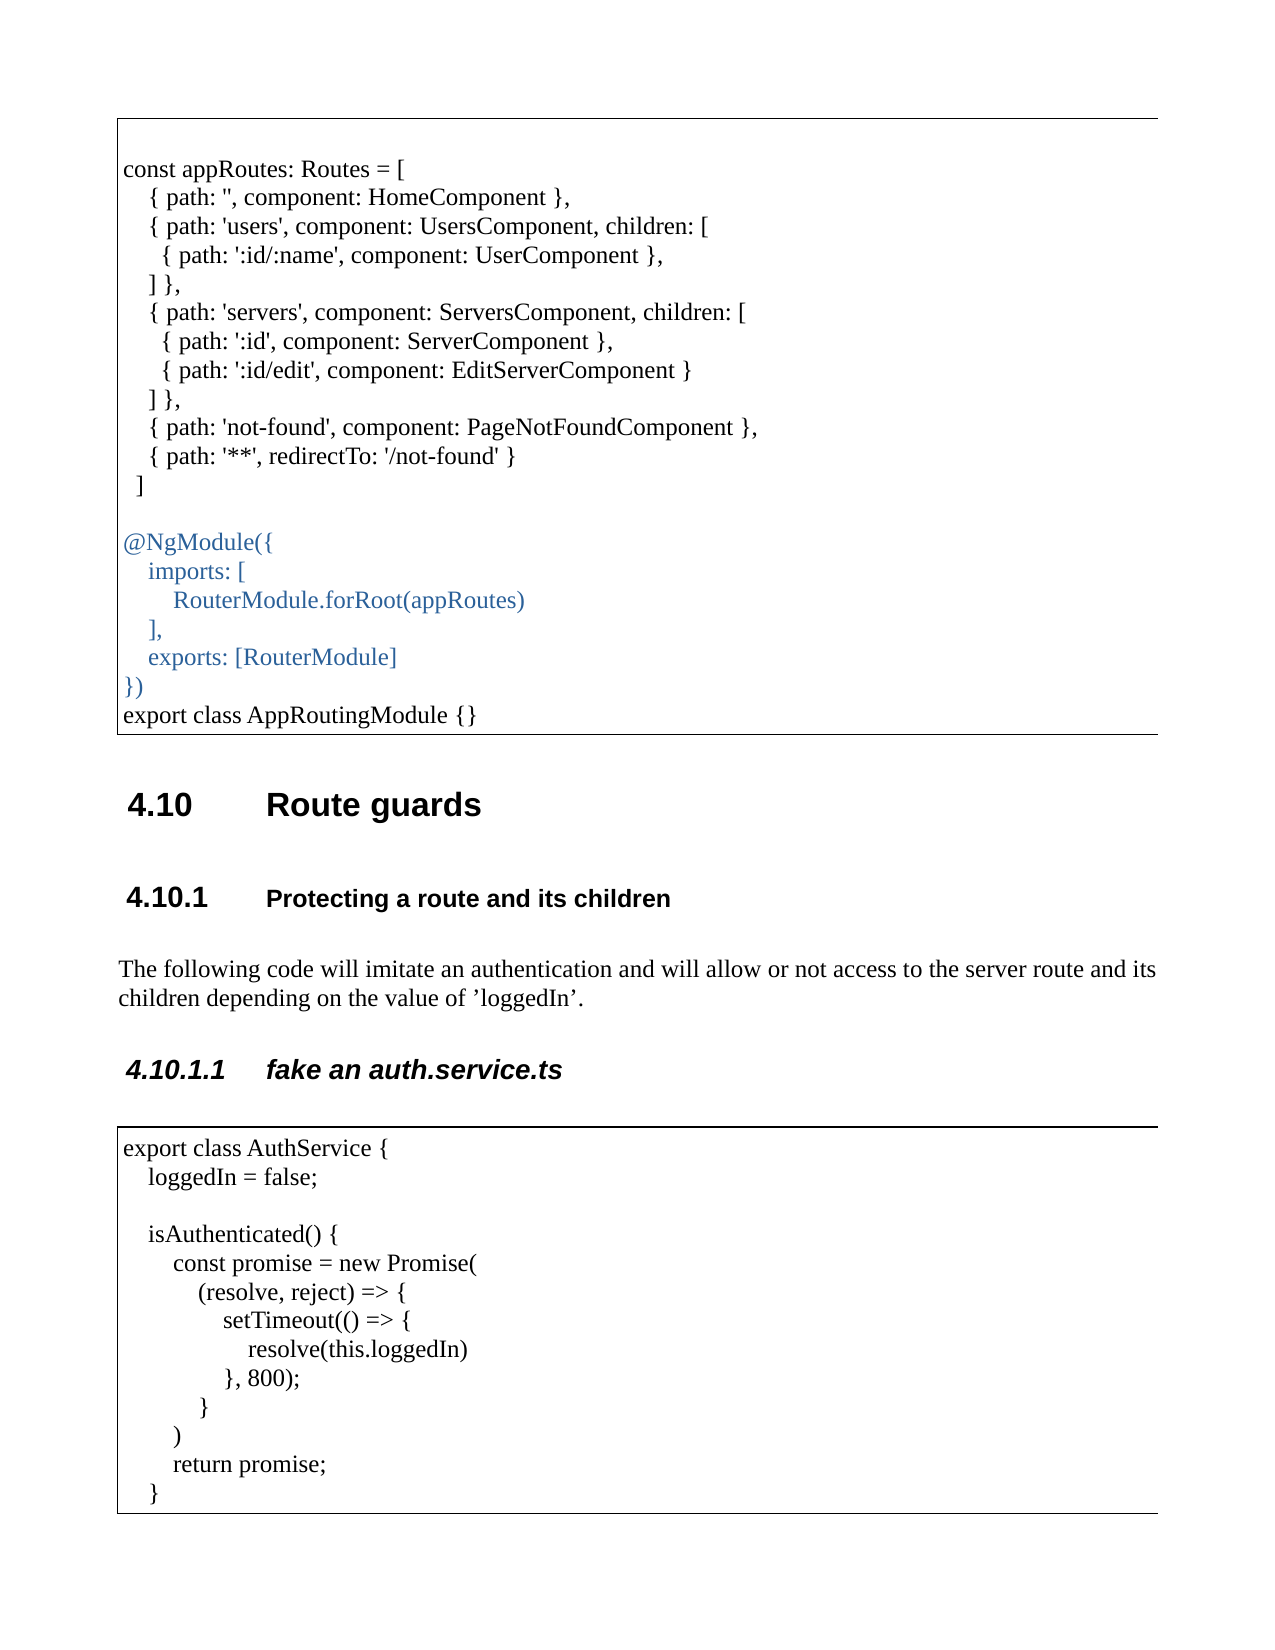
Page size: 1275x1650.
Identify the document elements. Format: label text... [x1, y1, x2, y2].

subtitle Route guards [118, 785, 1157, 824]
table_header const appRoutes: Routes = [ { path: '', component: HomeComponent }, { path: 'users', component: UsersComponent, children: [ { path: ':id/:name', component: UserComponent }, ] }, { path: 'servers', component: ServersComponent, children: [ { path: ':id', component: ServerComponent }, { path: ':id/edit', component: EditServerComponent } ] }, { path: 'not-found', component: PageNotFoundComponent }, { path: '**', redirectTo: '/not-found' } ] @NgModule({ imports: [ RouterModule.forRoot(appRoutes) ], exports: [RouterModule] }) export class AppRoutingModule {} [118, 119, 1158, 734]
subtitle fake an auth.service.ts [118, 1053, 1157, 1085]
subtitle Protecting a route and its children [118, 879, 1157, 913]
text The following code will imitate an authentication and will allow or not access to the server route and its children depending on the value of ’loggedIn’. [118, 954, 1157, 1012]
table_header export class AuthService { loggedIn = false; isAuthenticated() { const promise = new Promise( (resolve, reject) => { setTimeout(() => { resolve(this.loggedIn) }, 800); } ) return promise; } [118, 1128, 1158, 1513]
